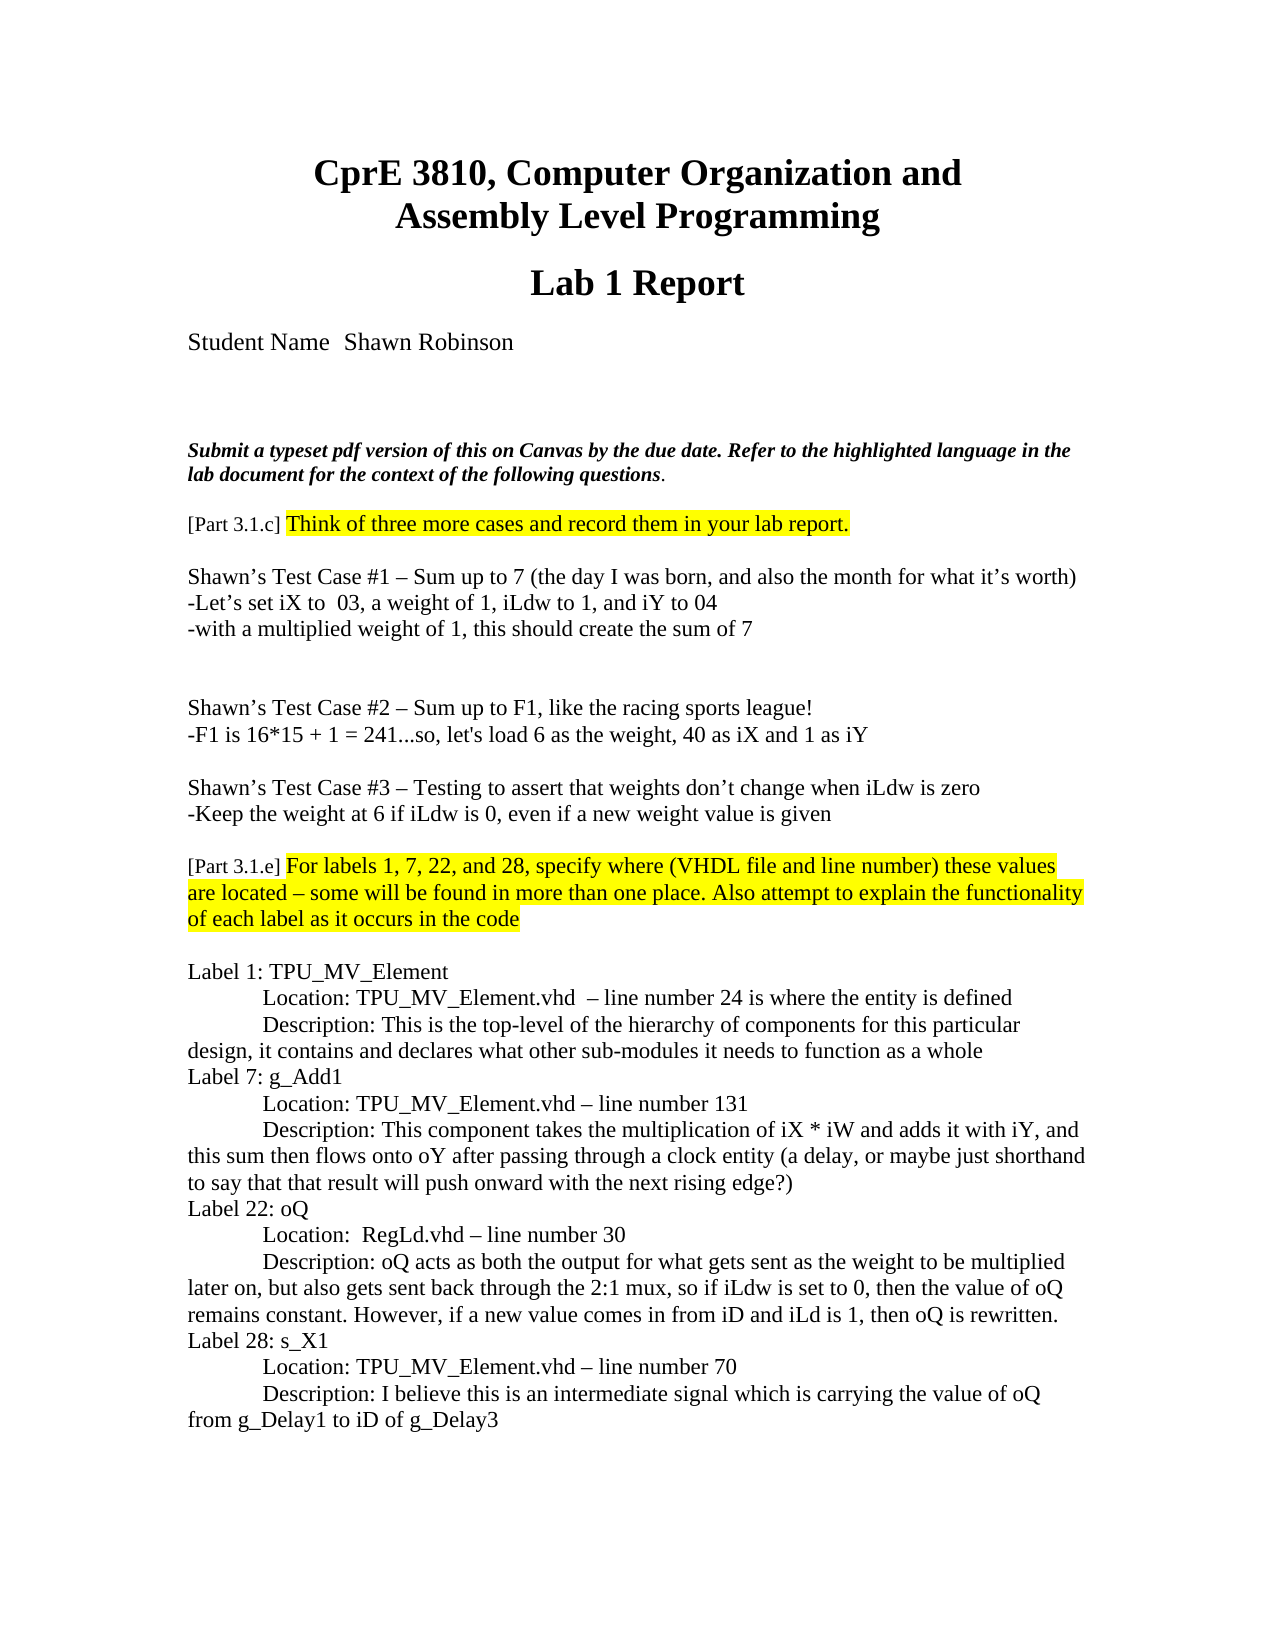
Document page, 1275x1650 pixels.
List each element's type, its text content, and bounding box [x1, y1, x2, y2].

text -Keep the weight at 6 if iLdw is 0, even if a new weight value is given [187, 800, 1087, 826]
text Label 28: s_X1 [187, 1327, 1087, 1353]
subtitle Lab 1 Report [187, 260, 1087, 303]
text Location: TPU_MV_Element.vhd – line number 24 is where the entity is defined [187, 984, 1087, 1011]
text Location: RegLd.vhd – line number 30 [187, 1222, 1087, 1248]
text Label 7: g_Add1 [187, 1063, 1087, 1090]
text Shawn’s Test Case #2 – Sum up to F1, like the racing sports league! [187, 694, 1087, 721]
text -with a multiplied weight of 1, this should create the sum of 7 [187, 615, 1087, 642]
text Location: TPU_MV_Element.vhd – line number 70 [187, 1353, 1087, 1380]
text Description: This is the top-level of the hierarchy of components for this particular design, it contains and declares what other sub-modules it needs to function as a whole [187, 1011, 1087, 1063]
text Location: TPU_MV_Element.vhd – line number 131 [187, 1090, 1087, 1116]
text Description: I believe this is an intermediate signal which is carrying the value of oQ from g_Delay1 to iD of g_Delay3 [187, 1380, 1087, 1432]
text Label 1: TPU_MV_Element [187, 958, 1087, 984]
text Label 22: oQ [187, 1195, 1087, 1222]
text Student Name Shawn Robinson [187, 327, 1087, 356]
text -Let’s set iX to 03, a weight of 1, iLdw to 1, and iY to 04 [187, 589, 1087, 615]
text Submit a typeset pdf version of this on Canvas by the due date. Refer to the highlighted language in the lab document for the context of the following questions. [187, 438, 1087, 486]
text -F1 is 16*15 + 1 = 241...so, let's load 6 as the weight, 40 as iX and 1 as iY [187, 721, 1087, 747]
text Shawn’s Test Case #1 – Sum up to 7 (the day I was born, and also the month for what it’s worth) [187, 563, 1087, 589]
text [Part 3.1.e] For labels 1, 7, 22, and 28, specify where (VHDL file and line number) these values are located – some will be found in more than one place. Also attempt to explain the functionality of each label as it occurs in the code [187, 853, 1087, 932]
text Shawn’s Test Case #3 – Testing to assert that weights don’t change when iLdw is zero [187, 773, 1087, 800]
text Description: This component takes the multiplication of iX * iW and adds it with iY, and this sum then flows onto oY after passing through a clock entity (a delay, or maybe just shorthand to say that that result will push onward with the next rising edge?) [187, 1116, 1087, 1195]
text Description: oQ acts as both the output for what gets sent as the weight to be multiplied later on, but also gets sent back through the 2:1 mux, so if iLdw is set to 0, then the value of oQ remains constant. However, if a new value comes in from iD and iLd is 1, then oQ is rewritten. [187, 1248, 1087, 1327]
text [Part 3.1.c] Think of three more cases and record them in your lab report. [187, 510, 1087, 536]
subtitle Assembly Level Programming [187, 193, 1087, 236]
subtitle CprE 3810, Computer Organization and [187, 150, 1087, 193]
